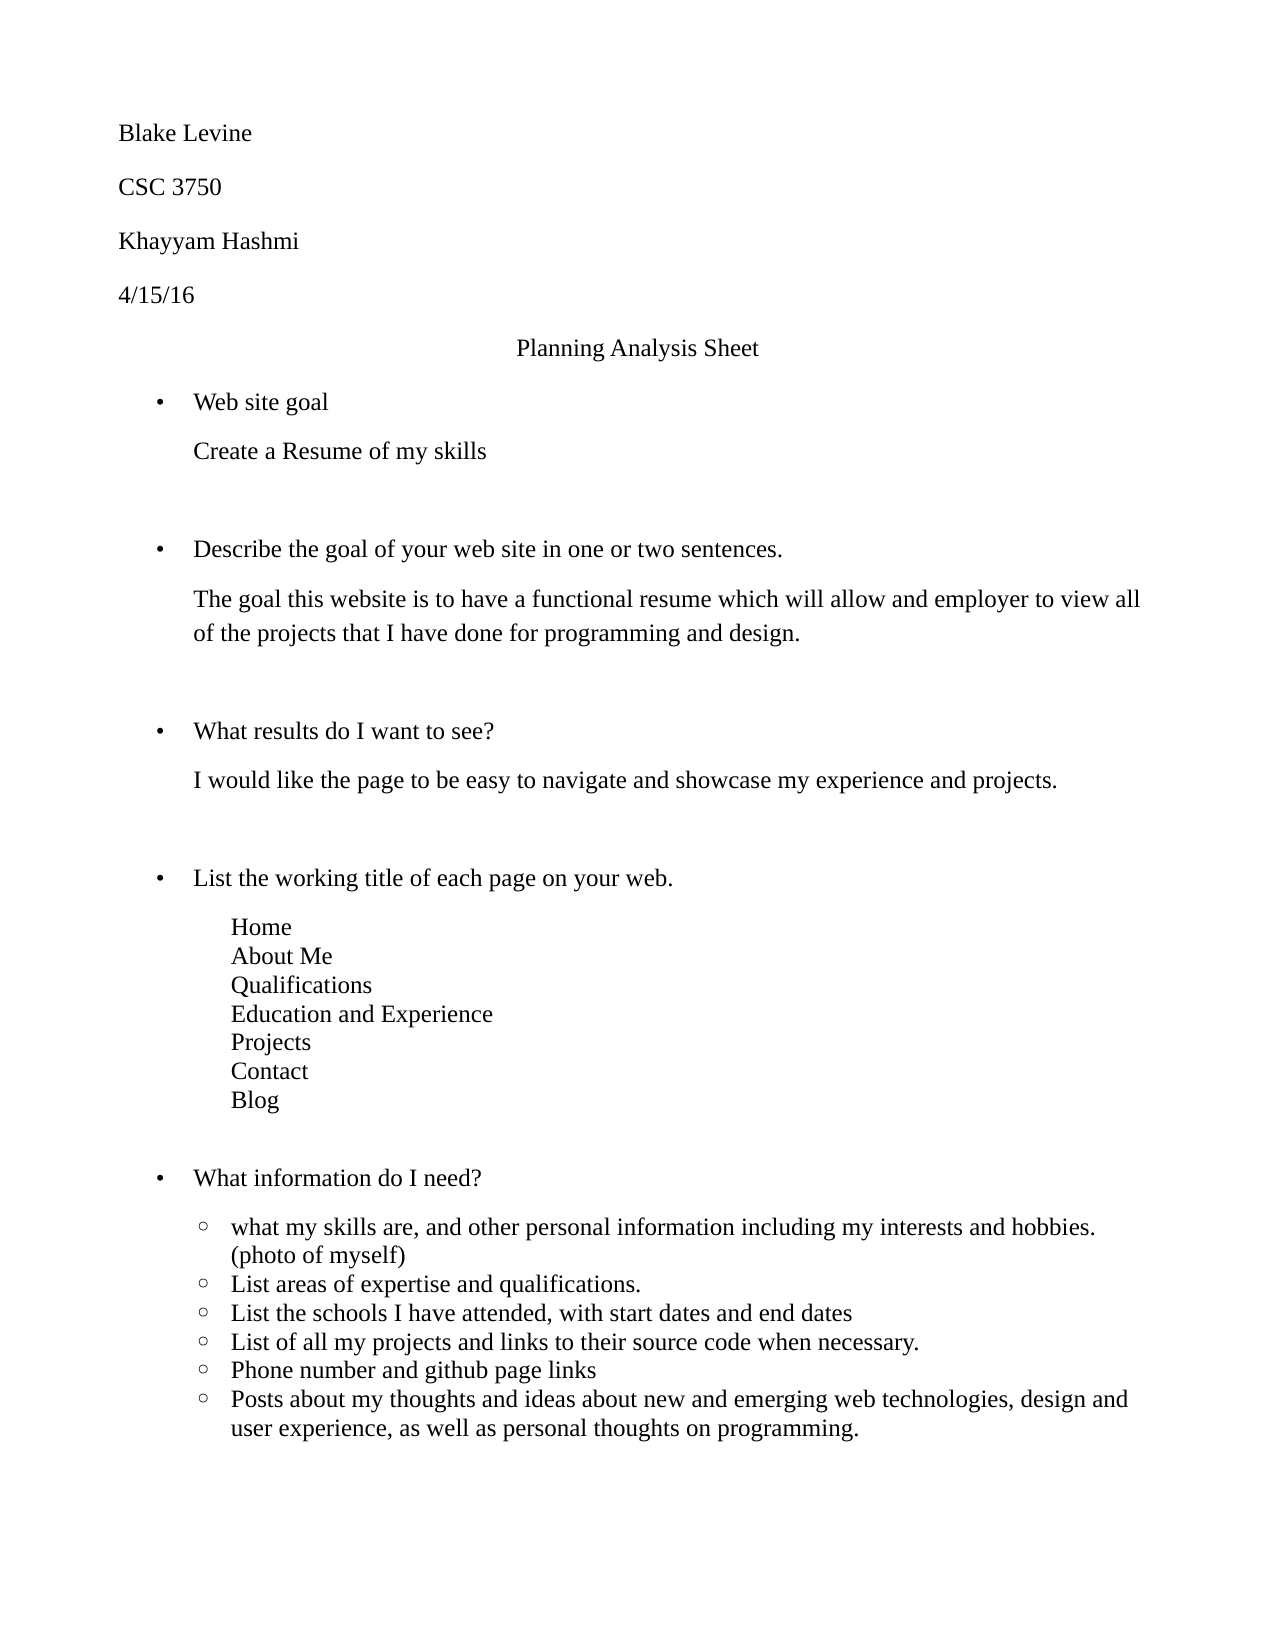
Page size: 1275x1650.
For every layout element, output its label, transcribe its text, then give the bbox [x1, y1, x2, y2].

text Khayyam Hashmi [118, 226, 1157, 254]
list What information do I need? [156, 1163, 1157, 1192]
text Planning Analysis Sheet [118, 333, 1157, 362]
text 4/15/16 [118, 280, 1157, 308]
list Projects [193, 1027, 1157, 1056]
list I would like the page to be easy to navigate and showcase my experience and projects. [156, 765, 1157, 794]
list What results do I want to see? [156, 716, 1157, 745]
list Education and Experience [193, 999, 1157, 1027]
list The goal this website is to have a functional resume which will allow and employer to view all of the projects that I have done for programming and design. [156, 584, 1157, 647]
list About Me [193, 941, 1157, 970]
list Qualifications [193, 970, 1157, 999]
text Blake Levine [118, 118, 1157, 147]
list List areas of expertise and qualifications. [193, 1269, 1157, 1298]
list Blog [193, 1085, 1157, 1114]
list Home [193, 912, 1157, 941]
list what my skills are, and other personal information including my interests and hobbies. (photo of myself) [193, 1212, 1157, 1269]
list Posts about my thoughts and ideas about new and emerging web technologies, design and user experience, as well as personal thoughts on programming. [193, 1384, 1157, 1442]
list List the schools I have attended, with start dates and end dates [193, 1298, 1157, 1327]
text CSC 3750 [118, 172, 1157, 201]
list Create a Resume of my skills [156, 436, 1157, 465]
list List of all my projects and links to their source code when necessary. [193, 1327, 1157, 1356]
list List the working title of each page on your web. [156, 863, 1157, 892]
list Contact [193, 1056, 1157, 1085]
list Describe the goal of your web site in one or two sentences. [156, 534, 1157, 563]
list Web site goal [156, 387, 1157, 416]
list Phone number and github page links [193, 1356, 1157, 1384]
